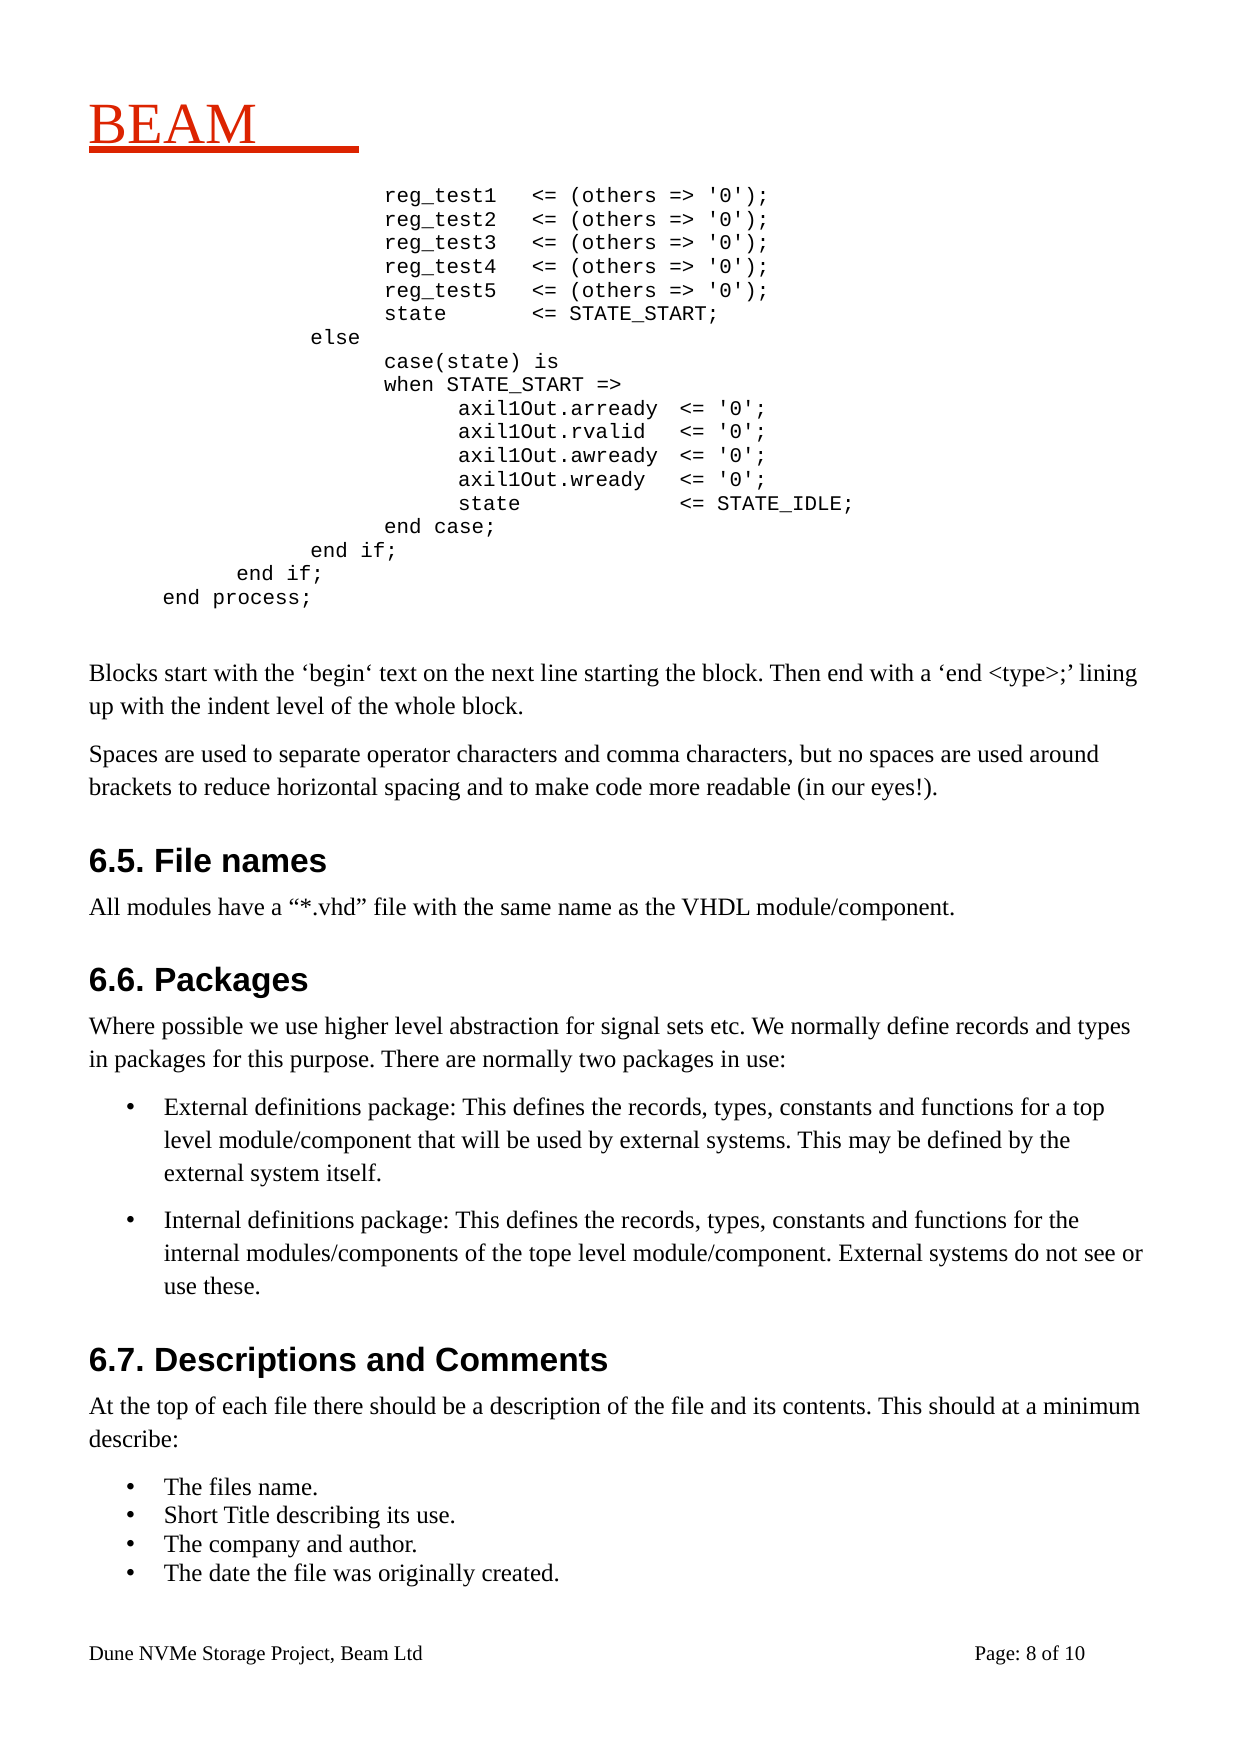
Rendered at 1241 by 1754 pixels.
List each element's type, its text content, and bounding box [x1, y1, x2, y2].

list The company and author. [126, 1529, 1152, 1558]
list Internal definitions package: This defines the records, types, constants and functions for the internal modules/components of the tope level module/component. External systems do not see or use these. [126, 1205, 1152, 1300]
text axil1Out.rvalid <= '0'; [162, 422, 1152, 445]
text end case; [162, 516, 1152, 540]
list External definitions package: This defines the records, types, constants and functions for a top level module/component that will be used by external systems. This may be defined by the external system itself. [126, 1092, 1152, 1187]
text else [162, 327, 1152, 351]
text reg_test2 <= (others => '0'); [162, 209, 1152, 232]
list The files name. [126, 1472, 1152, 1500]
text Spaces are used to separate operator characters and comma characters, but no spaces are used around brackets to reduce horizontal spacing and to make code more readable (in our eyes!). [88, 739, 1152, 801]
subtitle Packages [88, 960, 1152, 999]
text reg_test1 <= (others => '0'); [162, 185, 1152, 209]
text axil1Out.arready <= '0'; [162, 398, 1152, 422]
list The date the file was originally created. [126, 1558, 1152, 1587]
subtitle File names [88, 840, 1152, 879]
subtitle Descriptions and Comments [88, 1340, 1152, 1378]
text state <= STATE_START; [162, 303, 1152, 327]
text end if; [88, 563, 1152, 587]
text At the top of each file there should be a description of the file and its contents. This should at a minimum describe: [88, 1391, 1152, 1453]
text All modules have a “*.vhd” file with the same name as the VHDL module/component. [88, 892, 1152, 920]
text Blocks start with the ‘begin‘ text on the next line starting the block. Then end with a ‘end <type>;’ lining up with the indent level of the whole block. [88, 658, 1152, 720]
text reg_test5 <= (others => '0'); [162, 280, 1152, 303]
text case(state) is [162, 351, 1152, 374]
list Short Title describing its use. [126, 1500, 1152, 1529]
text Where possible we use higher level abstraction for signal sets etc. We normally define records and types in packages for this purpose. There are normally two packages in use: [88, 1011, 1152, 1073]
text axil1Out.wready <= '0'; [162, 469, 1152, 492]
text reg_test4 <= (others => '0'); [162, 256, 1152, 280]
text end process; [88, 587, 1152, 611]
text end if; [162, 540, 1152, 563]
text axil1Out.awready <= '0'; [162, 445, 1152, 469]
text reg_test3 <= (others => '0'); [162, 232, 1152, 256]
text state <= STATE_IDLE; [162, 492, 1152, 516]
text when STATE_START => [162, 374, 1152, 398]
